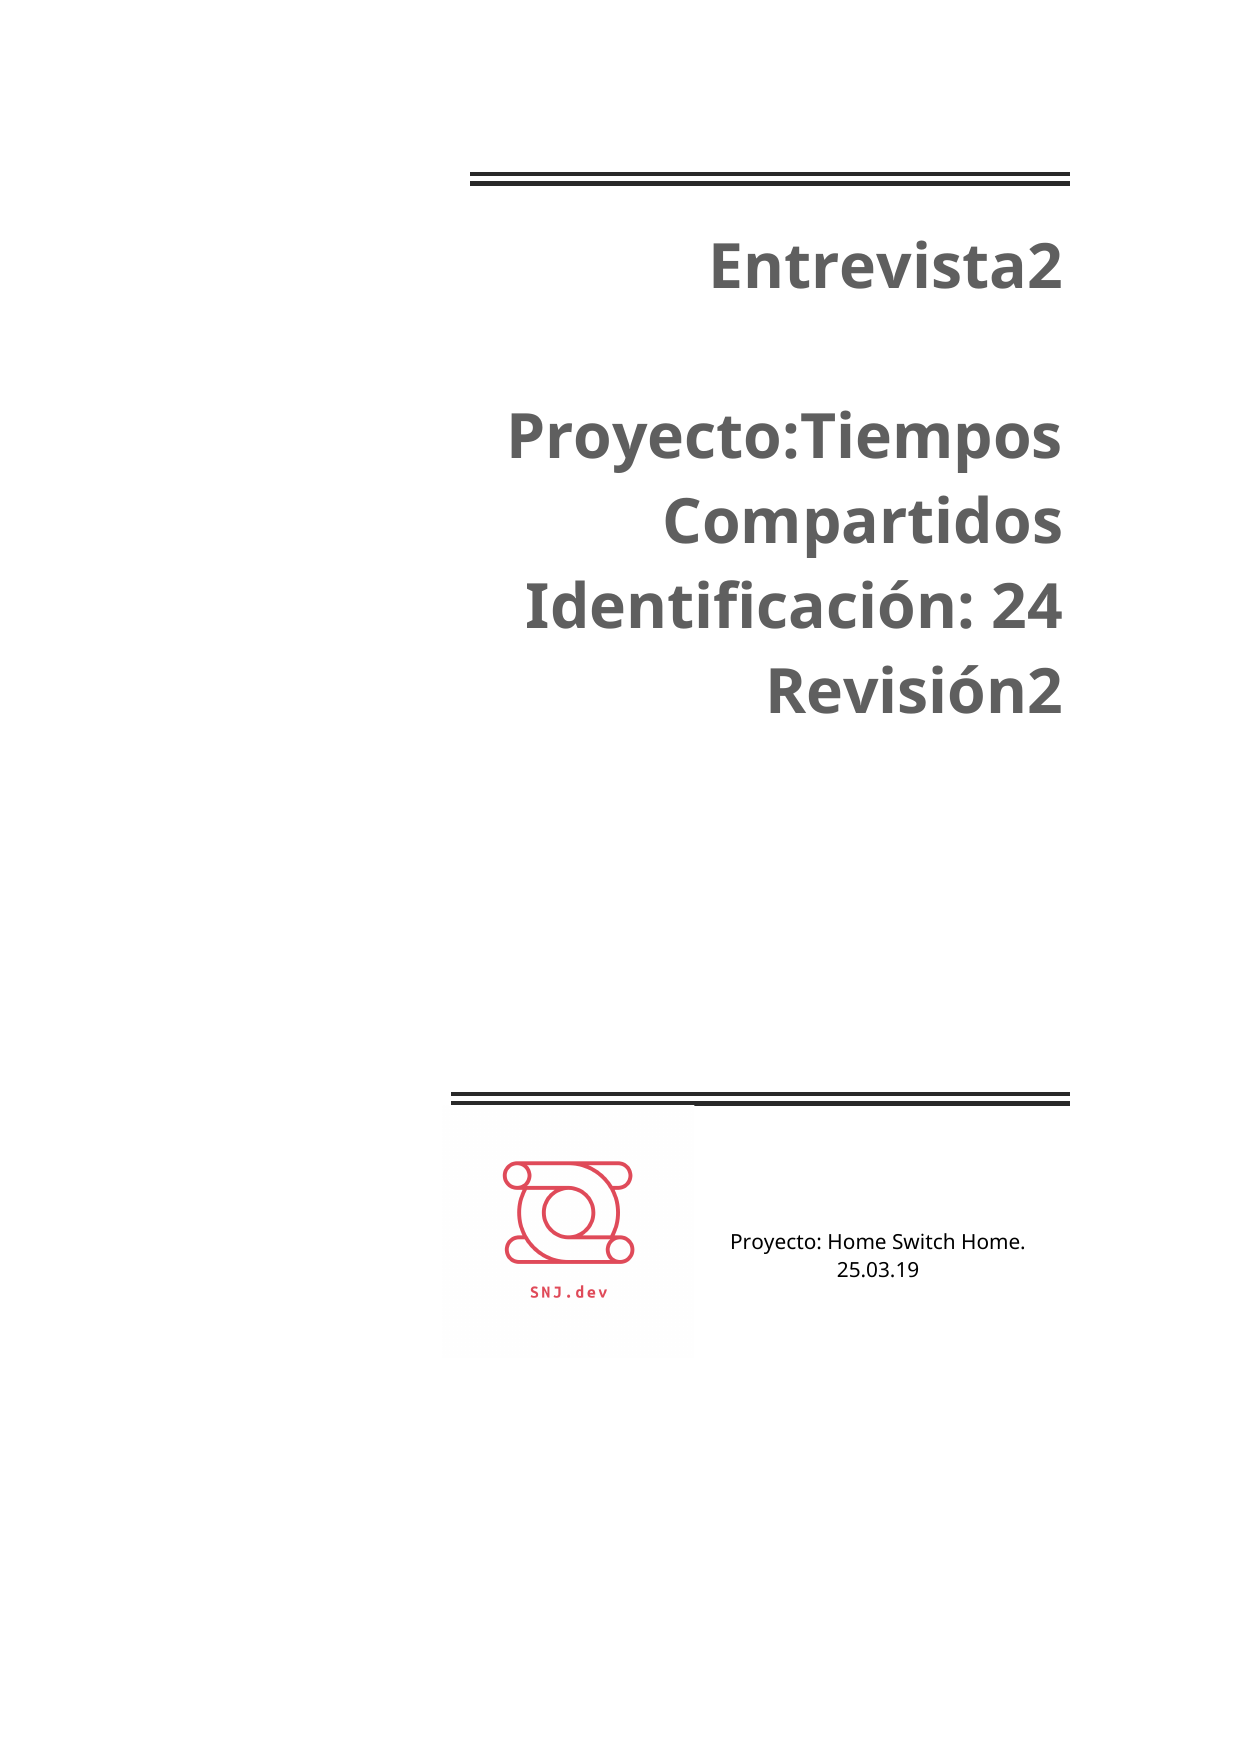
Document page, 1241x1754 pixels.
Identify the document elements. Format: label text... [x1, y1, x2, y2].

picture [442, 1105, 695, 1358]
table_header [451, 1096, 686, 1101]
table_header [470, 186, 1070, 222]
table_header [686, 1096, 1070, 1101]
table_header Proyecto: Home Switch Home. 25.03.19 [686, 1106, 1070, 1406]
text Revisión2 [477, 647, 1063, 732]
text Identificación: 24 [477, 562, 1063, 647]
table_header [470, 176, 1070, 181]
text Entrevista2 [477, 222, 1063, 307]
text Proyecto:Tiempos Compartidos [477, 392, 1063, 562]
table_header [451, 1358, 686, 1406]
